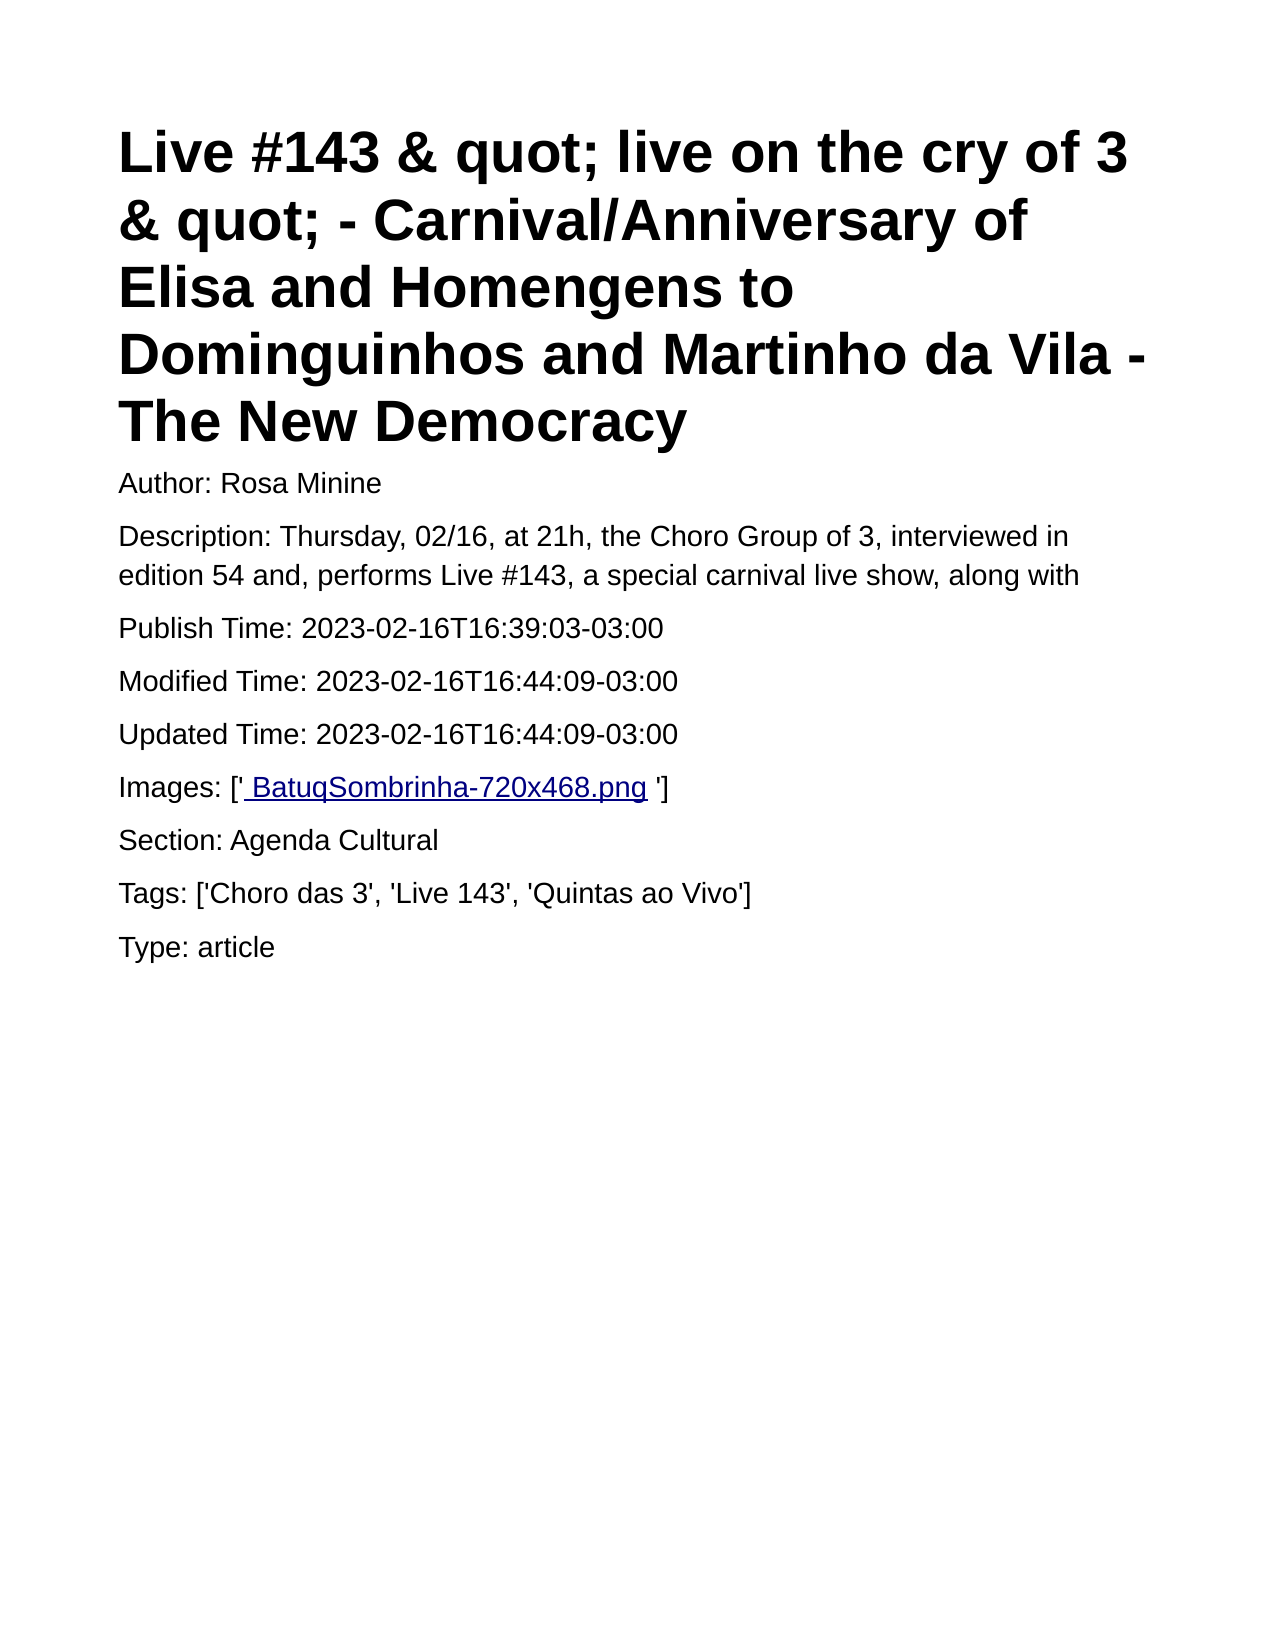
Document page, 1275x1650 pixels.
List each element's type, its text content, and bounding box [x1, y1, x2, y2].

text Tags: ['Choro das 3', 'Live 143', 'Quintas ao Vivo'] [118, 876, 1157, 910]
text Modified Time: 2023-02-16T16:44:09-03:00 [118, 664, 1157, 697]
text Author: Rosa Minine [118, 466, 1157, 499]
text Publish Time: 2023-02-16T16:39:03-03:00 [118, 611, 1157, 644]
text Images: [' BatuqSombrinha-720x468.png '] [118, 770, 1157, 804]
text Updated Time: 2023-02-16T16:44:09-03:00 [118, 717, 1157, 751]
text Section: Agenda Cultural [118, 823, 1157, 857]
text Type: article [118, 929, 1157, 963]
text Description: Thursday, 02/16, at 21h, the Choro Group of 3, interviewed in edition 54 and, performs Live #143, a special carnival live show, along with [118, 519, 1157, 591]
subtitle Live #143 & quot; live on the cry of 3 & quot; - Carnival/Anniversary of Elisa and Homengens to Dominguinhos and Martinho da Vila - The New Democracy [118, 118, 1157, 453]
